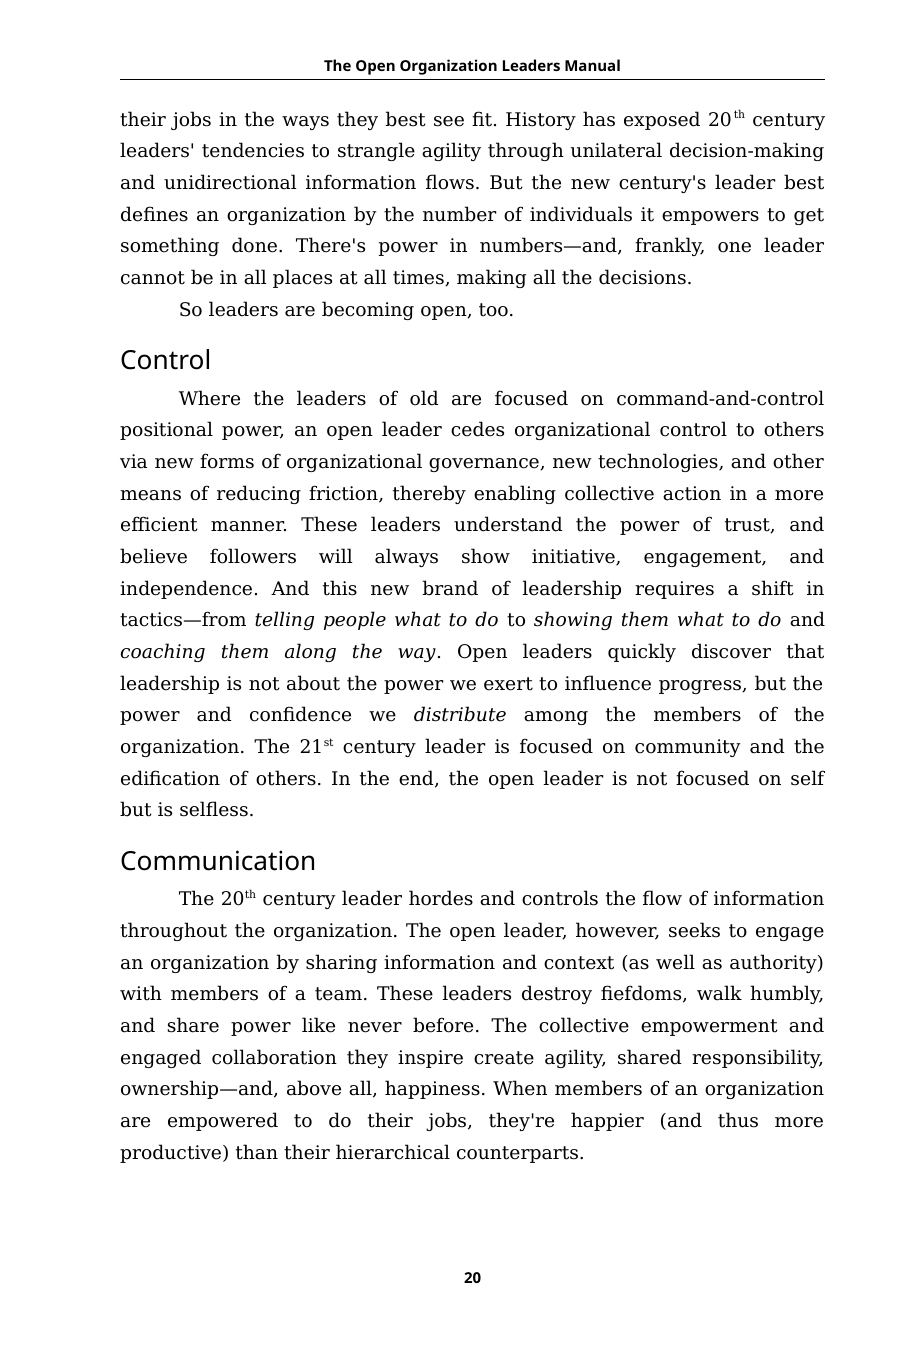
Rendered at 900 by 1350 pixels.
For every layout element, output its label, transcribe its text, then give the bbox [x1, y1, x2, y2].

subtitle Control [120, 345, 825, 376]
text The 20th century leader hordes and controls the flow of information throughout the organization. The open leader, however, seeks to engage an organization by sharing information and context (as well as authority) with members of a team. These leaders destroy fiefdoms, walk humbly, and share power like never before. The collective empowerment and engaged collaboration they inspire create agility, shared responsibility, ownership—and, above all, happiness. When members of an organization are empowered to do their jobs, they're happier (and thus more productive) than their hierarchical counterparts. [120, 888, 825, 1163]
text So leaders are becoming open, too. [120, 299, 825, 321]
text their jobs in the ways they best see fit. History has exposed 20th century leaders' tendencies to strangle agility through unilateral decision-making and unidirectional information flows. But the new century's leader best defines an organization by the number of individuals it empowers to get something done. There's power in numbers—and, frankly, one leader cannot be in all places at all times, making all the decisions. [120, 109, 825, 289]
text Where the leaders of old are focused on command-and-control positional power, an open leader cedes organizational control to others via new forms of organizational governance, new technologies, and other means of reducing friction, thereby enabling collective action in a more efficient manner. These leaders understand the power of trust, and believe followers will always show initiative, engagement, and independence. And this new brand of leadership requires a shift in tactics—from telling people what to do to showing them what to do and coaching them along the way. Open leaders quickly discover that leadership is not about the power we exert to influence progress, but the power and confidence we distribute among the members of the organization. The 21st century leader is focused on community and the edification of others. In the end, the open leader is not focused on self but is selfless. [120, 388, 825, 821]
subtitle Communication [120, 846, 825, 876]
